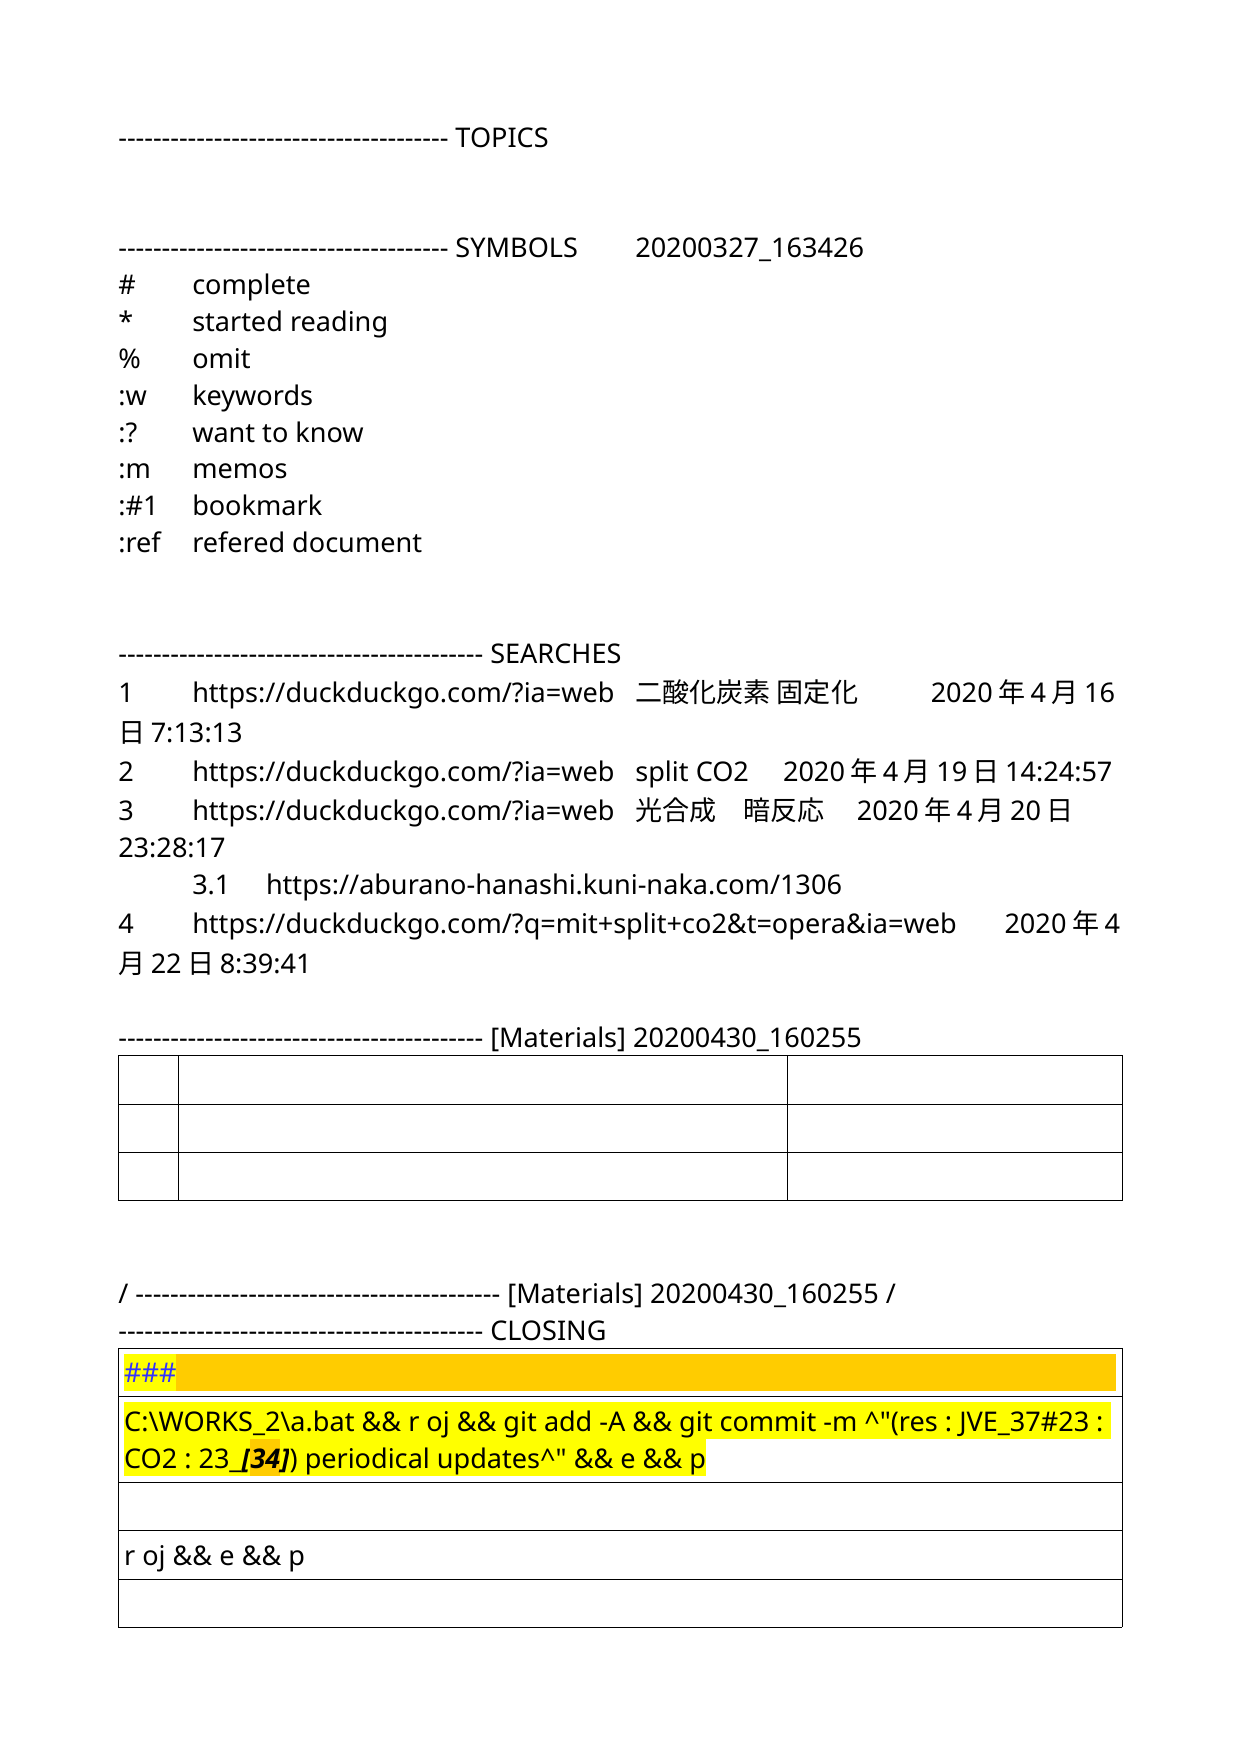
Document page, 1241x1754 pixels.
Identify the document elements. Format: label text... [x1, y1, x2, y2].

text :ref refered document [118, 524, 1122, 561]
table_cell C:\WORKS_2\a.bat && r oj && git add -A && git commit -m ^"(res : JVE_37#23 : CO2 : 23_[34]) periodical updates^" && e && p [119, 1397, 1122, 1482]
table_cell [119, 1580, 1122, 1627]
table_cell [179, 1105, 787, 1152]
text 2 https://duckduckgo.com/?ia=web split CO2 2020年4月19日14:24:57 [118, 750, 1122, 789]
text ------------------------------------------ CLOSING [118, 1311, 1122, 1348]
text 3.1 https://aburano-hanashi.kuni-naka.com/1306 [118, 866, 1122, 902]
table_header [179, 1056, 787, 1103]
text :#1 bookmark [118, 487, 1122, 524]
text -------------------------------------- TOPICS [118, 118, 1122, 155]
text :w keywords [118, 376, 1122, 413]
text 3 https://duckduckgo.com/?ia=web 光合成 暗反応 2020年4月20日23:28:17 [118, 789, 1122, 866]
table_cell r oj && e && p [119, 1531, 1122, 1578]
text :m memos [118, 450, 1122, 487]
text ------------------------------------------ SEARCHES [118, 634, 1122, 671]
table_cell [179, 1153, 787, 1200]
table_header ### [119, 1349, 1122, 1396]
table_cell [119, 1483, 1122, 1530]
text 1 https://duckduckgo.com/?ia=web 二酸化炭素 固定化 2020年4月16日7:13:13 [118, 671, 1122, 750]
table_cell [788, 1105, 1122, 1152]
text # complete [118, 266, 1122, 302]
text % omit [118, 339, 1122, 376]
text :? want to know [118, 413, 1122, 450]
table_cell [119, 1105, 178, 1152]
table_header [119, 1056, 178, 1103]
text 4 https://duckduckgo.com/?q=mit+split+co2&t=opera&ia=web 2020年4月22日8:39:41 [118, 902, 1122, 981]
text ------------------------------------------ [Materials] 20200430_160255 [118, 1018, 1122, 1055]
table_cell [788, 1153, 1122, 1200]
text * started reading [118, 302, 1122, 339]
table_header [788, 1056, 1122, 1103]
text -------------------------------------- SYMBOLS 20200327_163426 [118, 229, 1122, 266]
text / ------------------------------------------ [Materials] 20200430_160255 / [118, 1274, 1122, 1311]
table_cell [119, 1153, 178, 1200]
